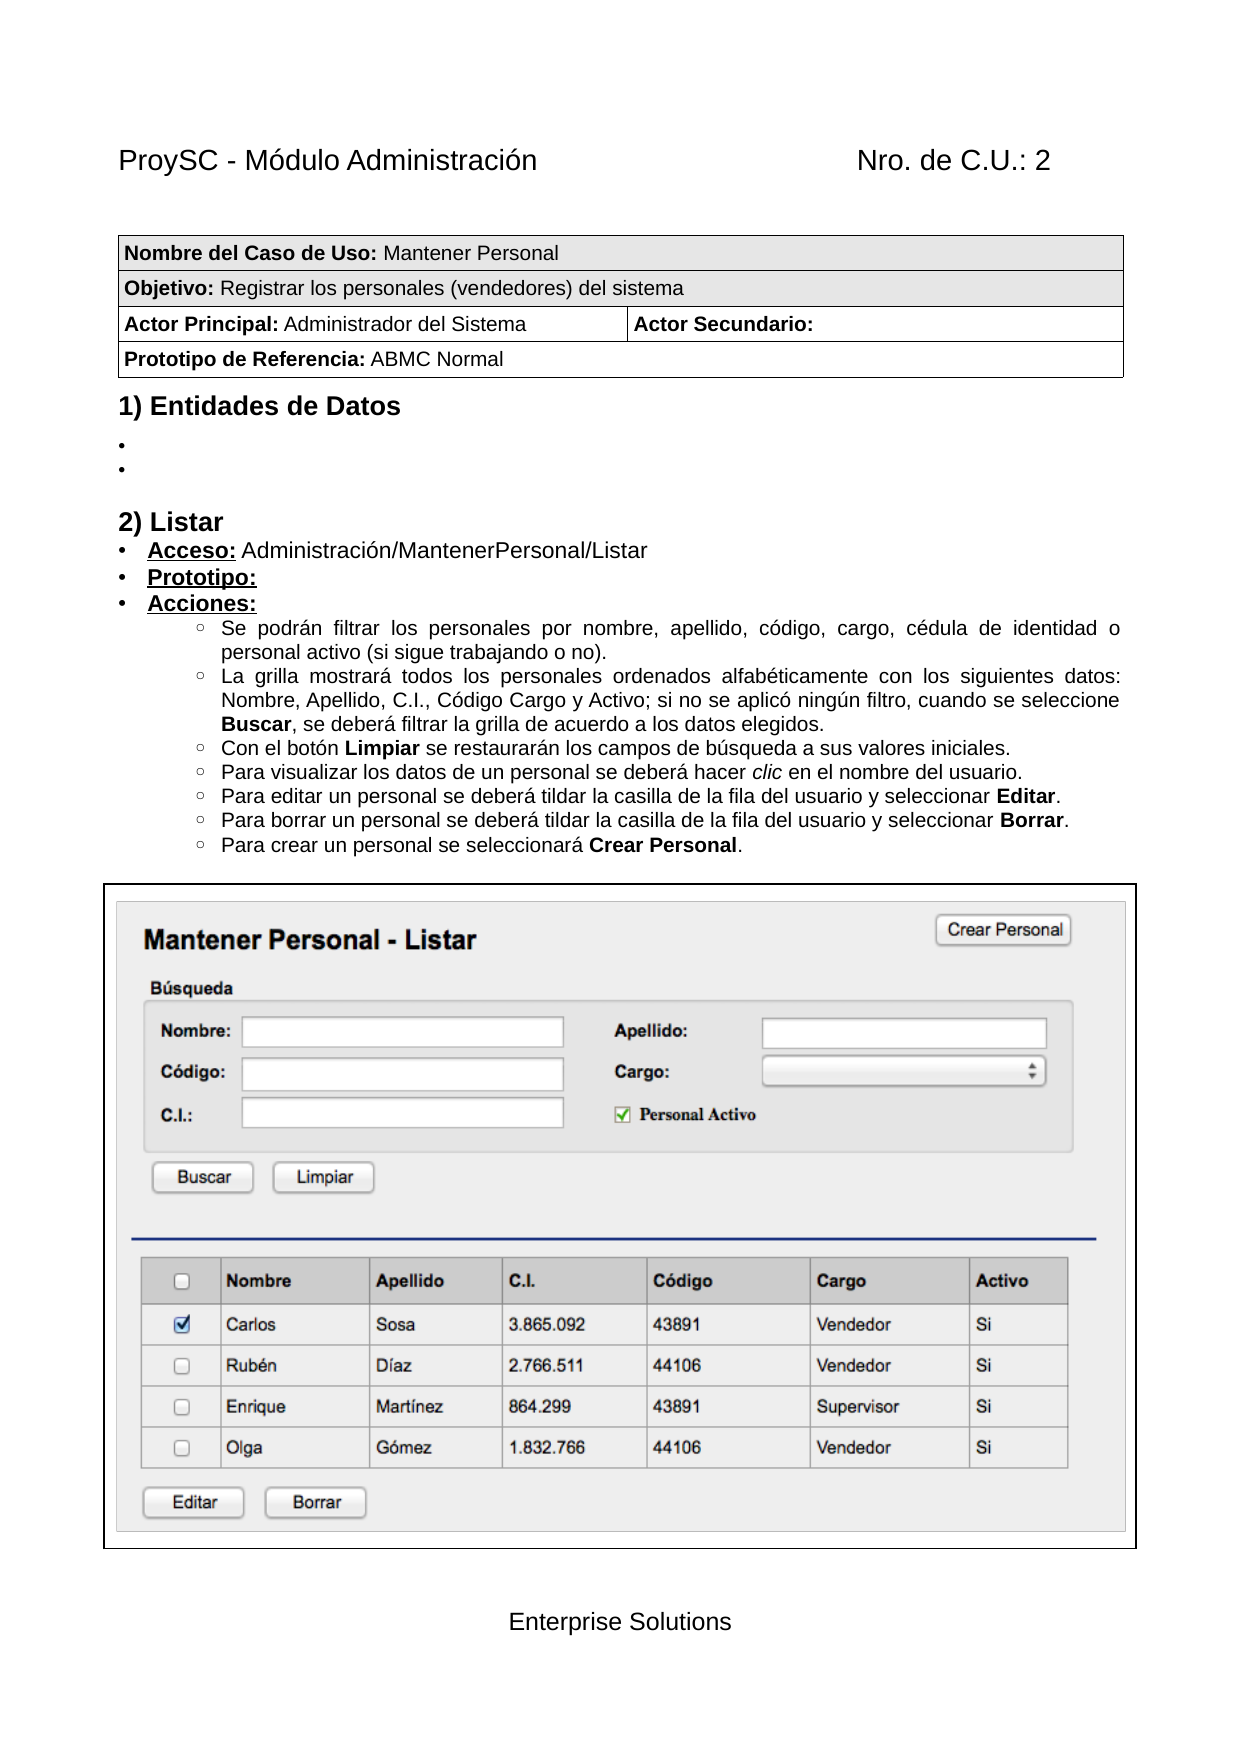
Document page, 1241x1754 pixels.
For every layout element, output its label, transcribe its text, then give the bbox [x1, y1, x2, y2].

table_cell Actor Principal: Administrador del Sistema [119, 307, 627, 341]
table_cell Prototipo de Referencia: ABMC Normal [119, 342, 1123, 377]
list La grilla mostrará todos los personales ordenados alfabéticamente con los siguientes datos: Nombre, Apellido, C.I., Código Cargo y Activo; si no se aplicó ningún filtro, cuando se seleccione Buscar, se deberá filtrar la grilla de acuerdo a los datos elegidos. [192, 664, 1122, 736]
subtitle 2) Listar [118, 506, 1122, 537]
table_cell Objetivo: Registrar los personales (vendedores) del sistema [119, 271, 1123, 306]
list Para editar un personal se deberá tildar la casilla de la fila del usuario y seleccionar Editar. [192, 784, 1122, 808]
picture [109, 888, 1131, 1544]
list Para visualizar los datos de un personal se deberá hacer clic en el nombre del usuario. [192, 760, 1122, 784]
list Prototipo: [118, 563, 1122, 590]
list Acceso: Administración/MantenerPersonal/Listar [118, 537, 1122, 563]
table_header Nombre del Caso de Uso: Mantener Personal [119, 236, 1123, 270]
list Para crear un personal se seleccionará Crear Personal. [192, 832, 1122, 856]
subtitle 1) Entidades de Datos [118, 390, 1122, 421]
list Con el botón Limpiar se restaurarán los campos de búsqueda a sus valores iniciales. [192, 736, 1122, 760]
list Para borrar un personal se deberá tildar la casilla de la fila del usuario y seleccionar Borrar. [192, 808, 1122, 832]
table_cell Actor Secundario: [628, 307, 1123, 341]
list Acciones: [118, 590, 1122, 616]
list Se podrán filtrar los personales por nombre, apellido, código, cargo, cédula de identidad o personal activo (si sigue trabajando o no). [192, 616, 1122, 664]
